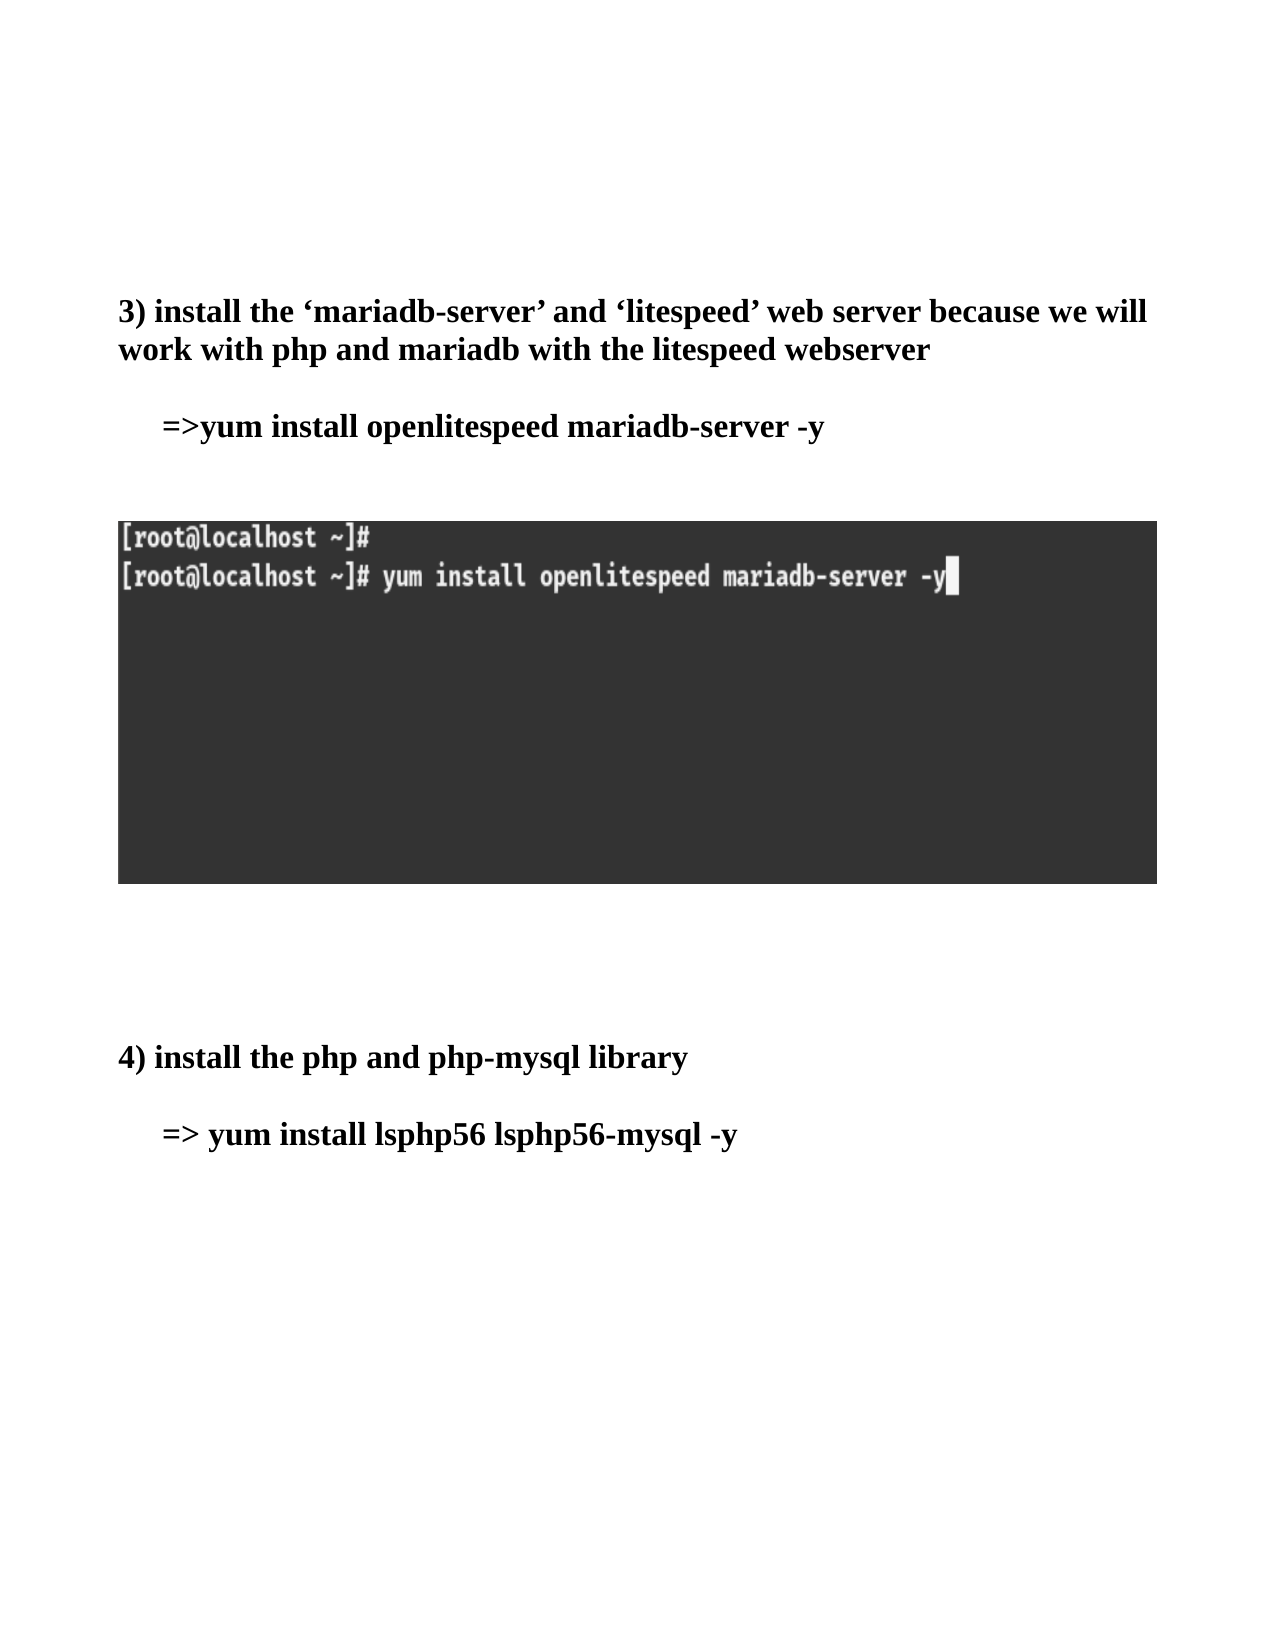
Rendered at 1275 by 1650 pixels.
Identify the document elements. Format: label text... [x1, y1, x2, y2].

picture [118, 521, 1157, 884]
text 3) install the ‘mariadb-server’ and ‘litespeed’ web server because we will work with php and mariadb with the litespeed webserver [118, 291, 1157, 368]
text =>yum install openlitespeed mariadb-server -y [118, 406, 1157, 445]
text => yum install lsphp56 lsphp56-mysql -y [118, 1114, 1157, 1152]
text 4) install the php and php-mysql library [118, 1037, 1157, 1076]
